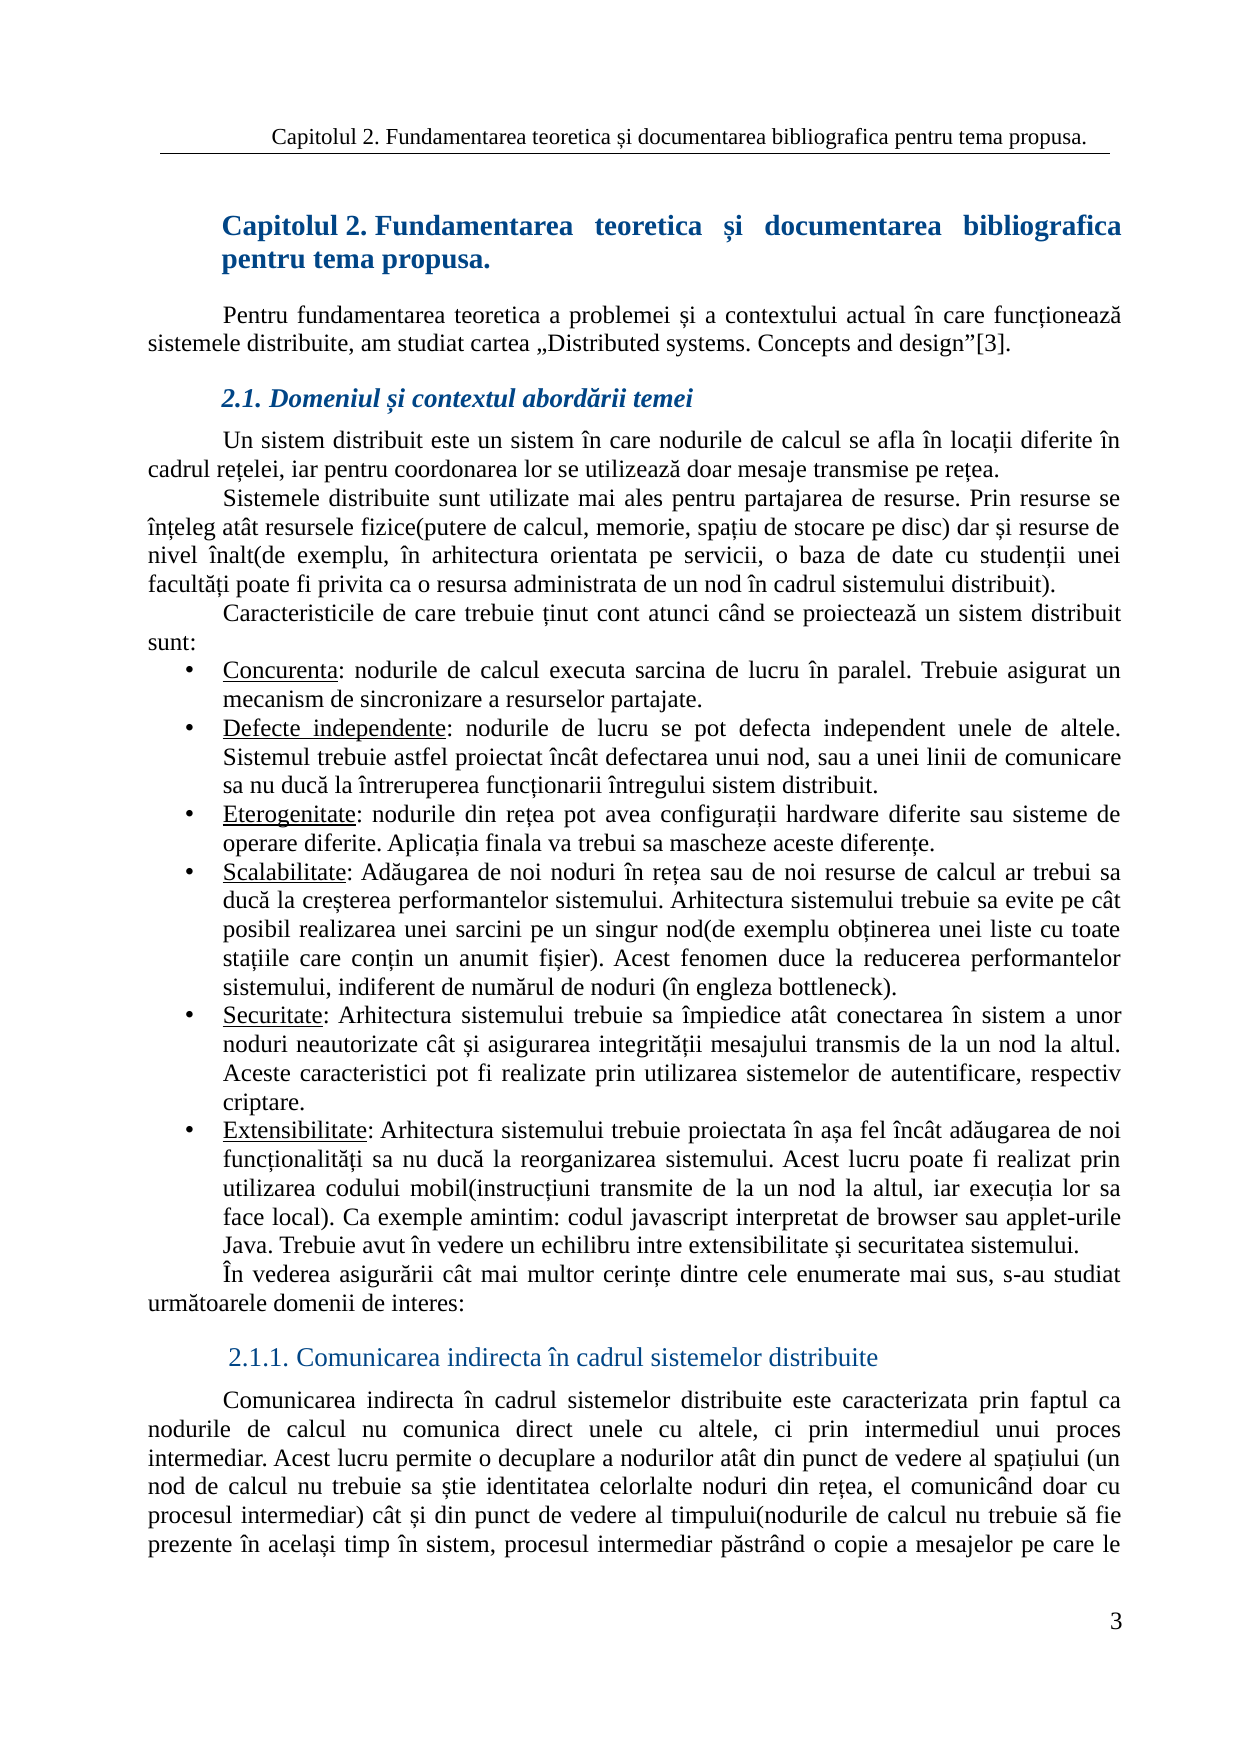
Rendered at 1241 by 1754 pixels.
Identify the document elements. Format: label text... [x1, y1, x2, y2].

list Concurenta: nodurile de calcul executa sarcina de lucru în paralel. Trebuie asigurat un mecanism de sincronizare a resurselor partajate. [185, 656, 1122, 713]
text Un sistem distribuit este un sistem în care nodurile de calcul se afla în locații diferite în cadrul rețelei, iar pentru coordonarea lor se utilizează doar mesaje transmise pe rețea. [148, 426, 1122, 483]
text Pentru fundamentarea teoretica a problemei și a contextului actual în care funcționează sistemele distribuite, am studiat cartea „Distributed systems. Concepts and design”[3]. [148, 300, 1122, 357]
list Securitate: Arhitectura sistemului trebuie sa împiedice atât conectarea în sistem a unor noduri neautorizate cât și asigurarea integrității mesajului transmis de la un nod la altul. Aceste caracteristici pot fi realizate prin utilizarea sistemelor de autentificare, respectiv criptare. [185, 1001, 1122, 1116]
list Scalabilitate: Adăugarea de noi noduri în rețea sau de noi resurse de calcul ar trebui sa ducă la creșterea performantelor sistemului. Arhitectura sistemului trebuie sa evite pe cât posibil realizarea unei sarcini pe un singur nod(de exemplu obținerea unei liste cu toate stațiile care conțin un anumit fișier). Acest fenomen duce la reducerea performantelor sistemului, indiferent de numărul de noduri (în engleza bottleneck). [185, 857, 1122, 1001]
text Comunicarea indirecta în cadrul sistemelor distribuite este caracterizata prin faptul ca nodurile de calcul nu comunica direct unele cu altele, ci prin intermediul unui proces intermediar. Acest lucru permite o decuplare a nodurilor atât din punct de vedere al spațiului (un nod de calcul nu trebuie sa știe identitatea celorlalte noduri din rețea, el comunicând doar cu procesul intermediar) cât și din punct de vedere al timpului(nodurile de calcul nu trebuie să fie prezente în același timp în sistem, procesul intermediar păstrând o copie a mesajelor pe care le [148, 1385, 1122, 1558]
list Eterogenitate: nodurile din rețea pot avea configurații hardware diferite sau sisteme de operare diferite. Aplicația finala va trebui sa mascheze aceste diferențe. [185, 799, 1122, 857]
text Sistemele distribuite sunt utilizate mai ales pentru partajarea de resurse. Prin resurse se înțeleg atât resursele fizice(putere de calcul, memorie, spațiu de stocare pe disc) dar și resurse de nivel înalt(de exemplu, în arhitectura orientata pe servicii, o baza de date cu studenții unei facultăți poate fi privita ca o resursa administrata de un nod în cadrul sistemului distribuit). [148, 483, 1122, 598]
text În vederea asigurării cât mai multor cerințe dintre cele enumerate mai sus, s-au studiat următoarele domenii de interes: [148, 1259, 1122, 1317]
subtitle Domeniul și contextul abordării temei [221, 382, 1122, 413]
text Caracteristicile de care trebuie ținut cont atunci când se proiectează un sistem distribuit sunt: [148, 598, 1122, 656]
list Extensibilitate: Arhitectura sistemului trebuie proiectata în așa fel încât adăugarea de noi funcționalități sa nu ducă la reorganizarea sistemului. Acest lucru poate fi realizat prin utilizarea codului mobil(instrucțiuni transmite de la un nod la altul, iar execuția lor sa face local). Ca exemple amintim: codul javascript interpretat de browser sau applet-urile Java. Trebuie avut în vedere un echilibru intre extensibilitate și securitatea sistemului. [185, 1116, 1122, 1259]
subtitle Comunicarea indirecta în cadrul sistemelor distribuite [221, 1342, 1122, 1373]
subtitle Fundamentarea teoretica și documentarea bibliografica pentru tema propusa. [221, 208, 1122, 275]
list Defecte independente: nodurile de lucru se pot defecta independent unele de altele. Sistemul trebuie astfel proiectat încât defectarea unui nod, sau a unei linii de comunicare sa nu ducă la întreruperea funcționarii întregului sistem distribuit. [185, 713, 1122, 799]
